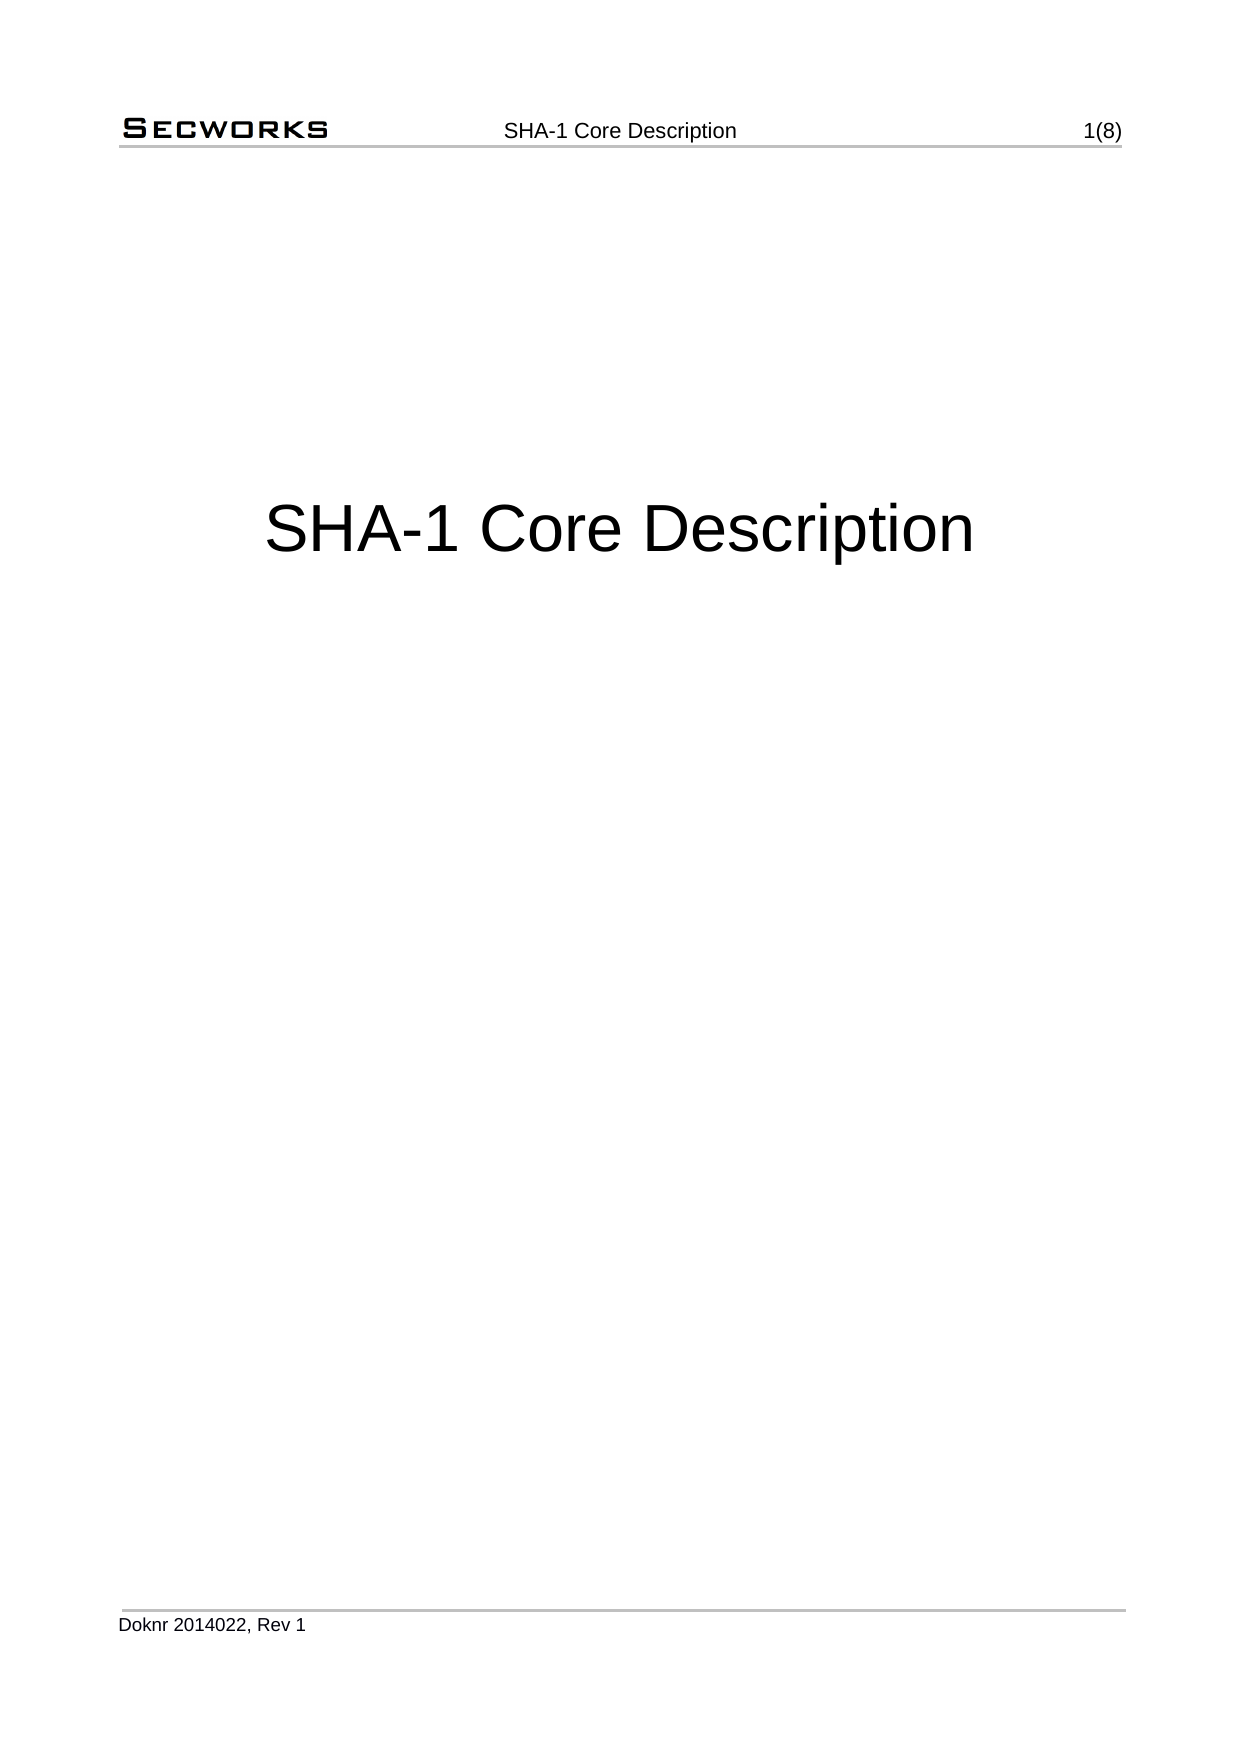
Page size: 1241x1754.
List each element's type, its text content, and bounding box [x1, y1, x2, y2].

text SHA-1 Core Description [118, 489, 1122, 566]
picture [123, 116, 328, 139]
